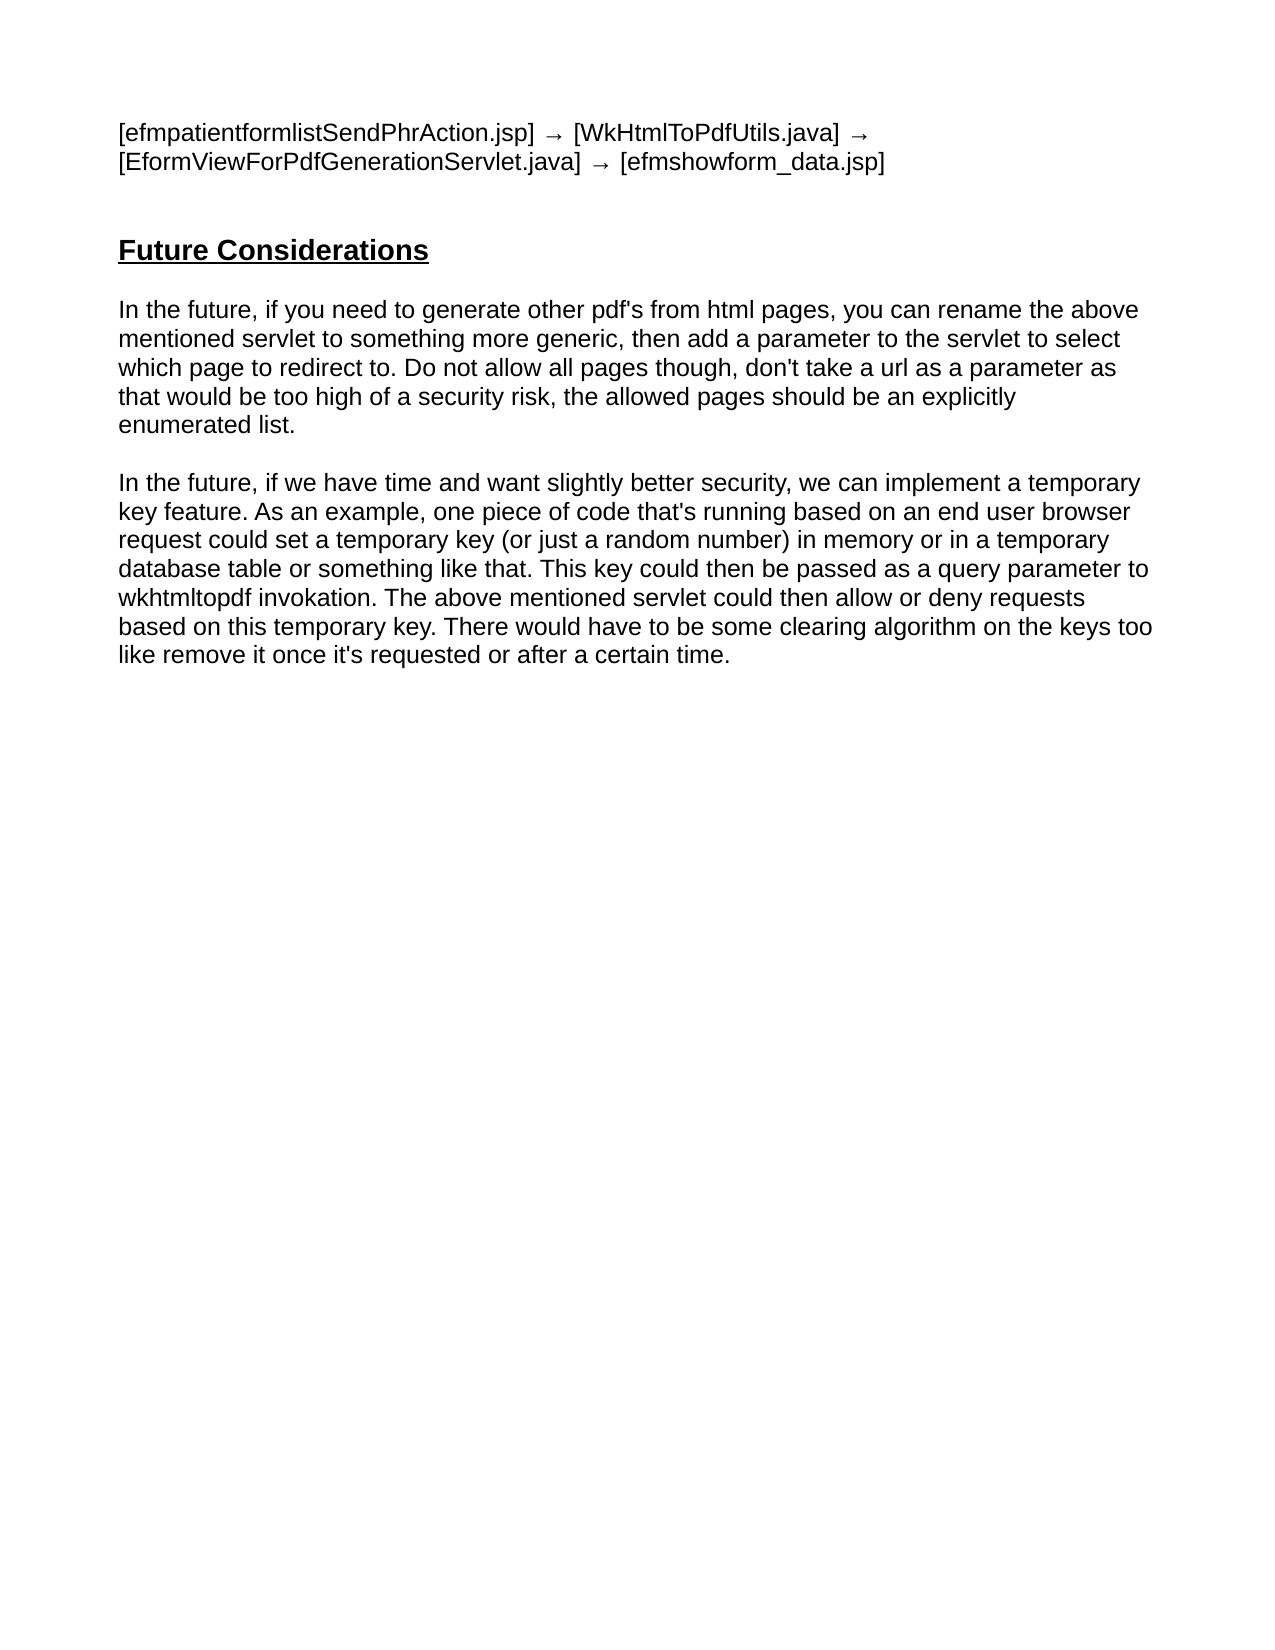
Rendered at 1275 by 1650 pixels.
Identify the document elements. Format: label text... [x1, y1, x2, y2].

text In the future, if we have time and want slightly better security, we can implement a temporary key feature. As an example, one piece of code that's running based on an end user browser request could set a temporary key (or just a random number) in memory or in a temporary database table or something like that. This key could then be passed as a query parameter to wkhtmltopdf invokation. The above mentioned servlet could then allow or deny requests based on this temporary key. There would have to be some clearing algorithm on the keys too like remove it once it's requested or after a certain time. [118, 468, 1157, 669]
text Future Considerations [118, 233, 1157, 267]
text [efmpatientformlistSendPhrAction.jsp] → [WkHtmlToPdfUtils.java] → [EformViewForPdfGenerationServlet.java] → [efmshowform_data.jsp] [118, 118, 1157, 176]
text In the future, if you need to generate other pdf's from html pages, you can rename the above mentioned servlet to something more generic, then add a parameter to the servlet to select which page to redirect to. Do not allow all pages though, don't take a url as a parameter as that would be too high of a security risk, the allowed pages should be an explicitly enumerated list. [118, 295, 1157, 439]
